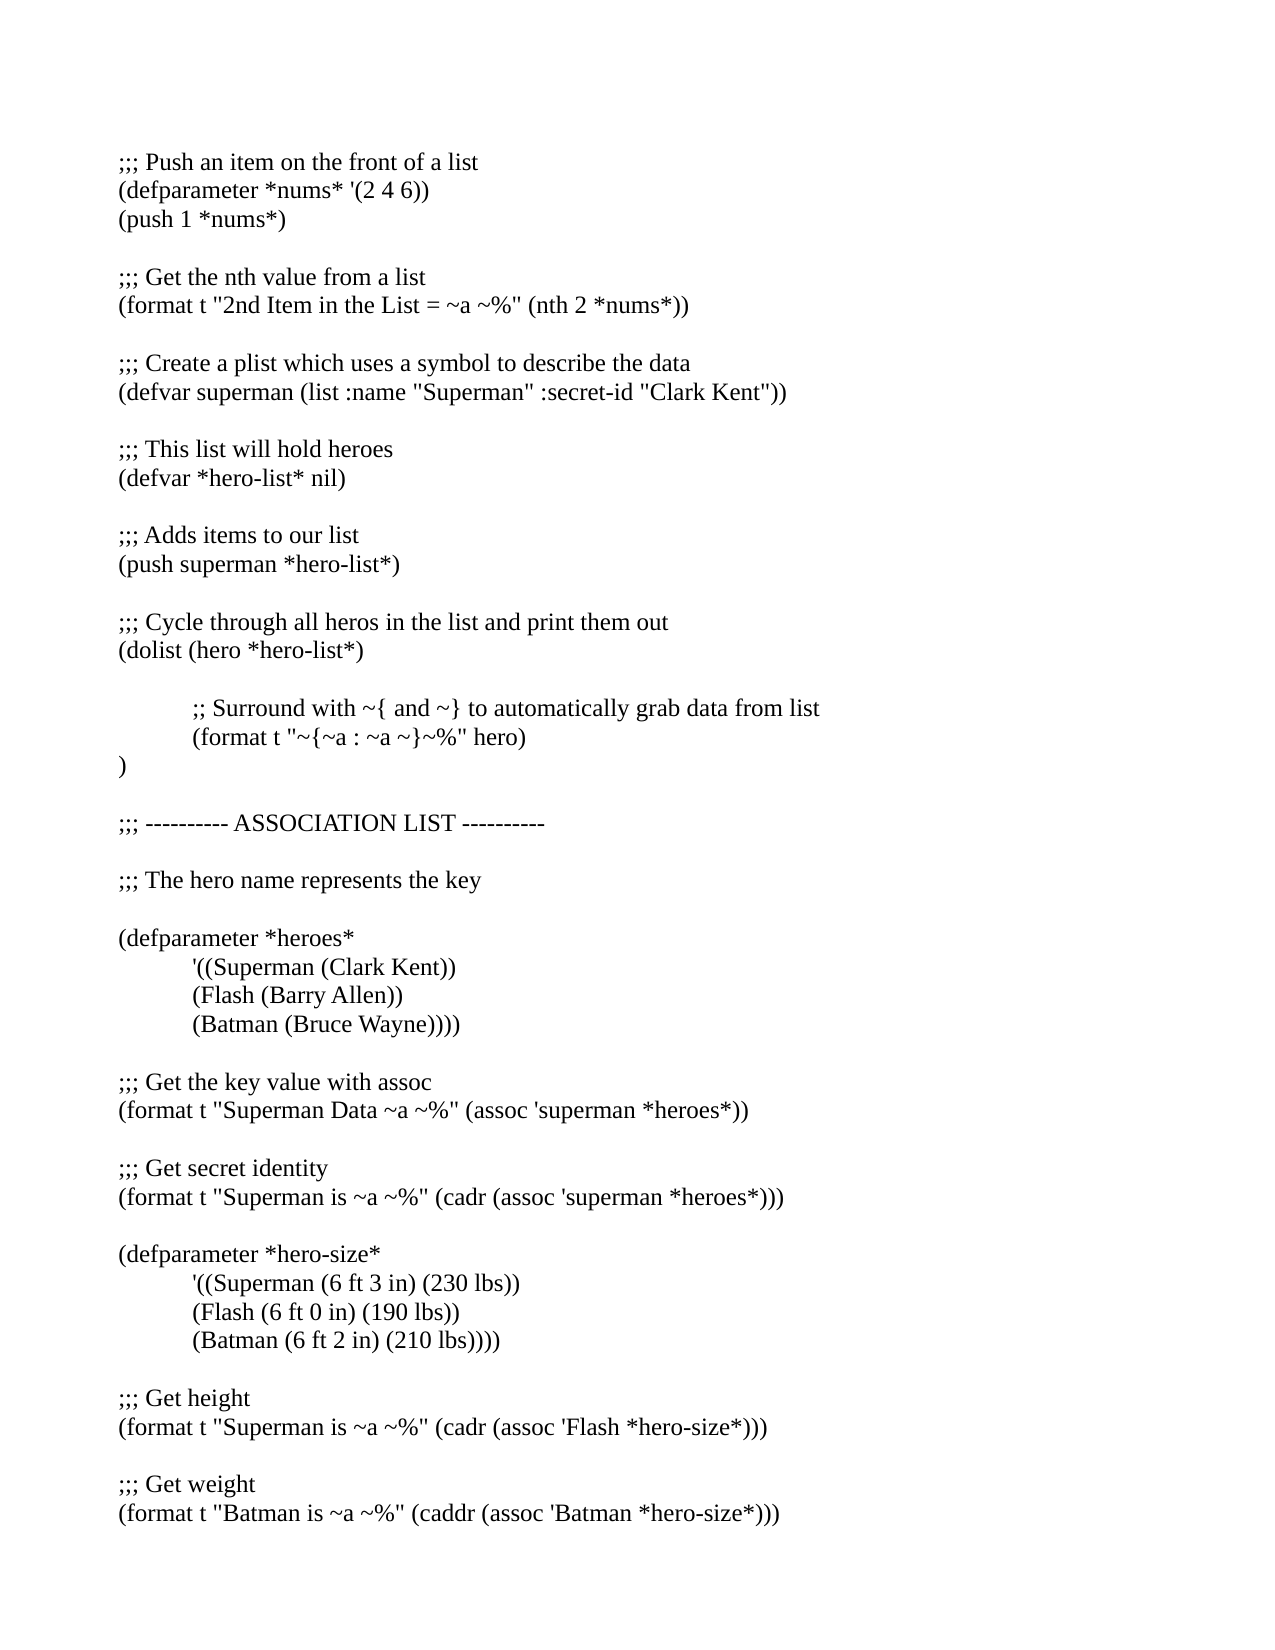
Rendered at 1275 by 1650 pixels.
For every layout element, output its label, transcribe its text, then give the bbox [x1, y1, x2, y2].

text (Flash (Barry Allen)) [118, 981, 1157, 1009]
text ;;; Create a plist which uses a symbol to describe the data [118, 348, 1157, 377]
text (format t "~{~a : ~a ~}~%" hero) [118, 722, 1157, 751]
text '((Superman (Clark Kent)) [118, 952, 1157, 981]
text ;;; Get height [118, 1383, 1157, 1412]
text ;;; Get the nth value from a list [118, 262, 1157, 291]
text (defvar superman (list :name "Superman" :secret-id "Clark Kent")) [118, 377, 1157, 406]
text ;;; Get weight [118, 1469, 1157, 1498]
text (format t "Superman is ~a ~%" (cadr (assoc 'Flash *hero-size*))) [118, 1412, 1157, 1441]
text (format t "Superman Data ~a ~%" (assoc 'superman *heroes*)) [118, 1096, 1157, 1124]
text (Batman (6 ft 2 in) (210 lbs)))) [118, 1326, 1157, 1354]
text ;;; The hero name represents the key [118, 866, 1157, 894]
text ;;; ---------- ASSOCIATION LIST ---------- [118, 808, 1157, 837]
text (defparameter *nums* '(2 4 6)) [118, 176, 1157, 204]
text ) [118, 751, 1157, 779]
text ;;; Get secret identity [118, 1153, 1157, 1182]
text ;; Surround with ~{ and ~} to automatically grab data from list [118, 693, 1157, 722]
text (Flash (6 ft 0 in) (190 lbs)) [118, 1297, 1157, 1326]
text ;;; Push an item on the front of a list [118, 147, 1157, 176]
text (format t "2nd Item in the List = ~a ~%" (nth 2 *nums*)) [118, 291, 1157, 319]
text ;;; This list will hold heroes [118, 434, 1157, 463]
text (dolist (hero *hero-list*) [118, 636, 1157, 664]
text (push superman *hero-list*) [118, 549, 1157, 578]
text (defparameter *heroes* [118, 923, 1157, 952]
text ;;; Cycle through all heros in the list and print them out [118, 607, 1157, 636]
text (defvar *hero-list* nil) [118, 463, 1157, 492]
text (defparameter *hero-size* [118, 1239, 1157, 1268]
text (Batman (Bruce Wayne)))) [118, 1009, 1157, 1038]
text (format t "Batman is ~a ~%" (caddr (assoc 'Batman *hero-size*))) [118, 1498, 1157, 1527]
text (format t "Superman is ~a ~%" (cadr (assoc 'superman *heroes*))) [118, 1182, 1157, 1211]
text ;;; Get the key value with assoc [118, 1067, 1157, 1096]
text ;;; Adds items to our list [118, 521, 1157, 549]
text (push 1 *nums*) [118, 204, 1157, 233]
text '((Superman (6 ft 3 in) (230 lbs)) [118, 1268, 1157, 1297]
